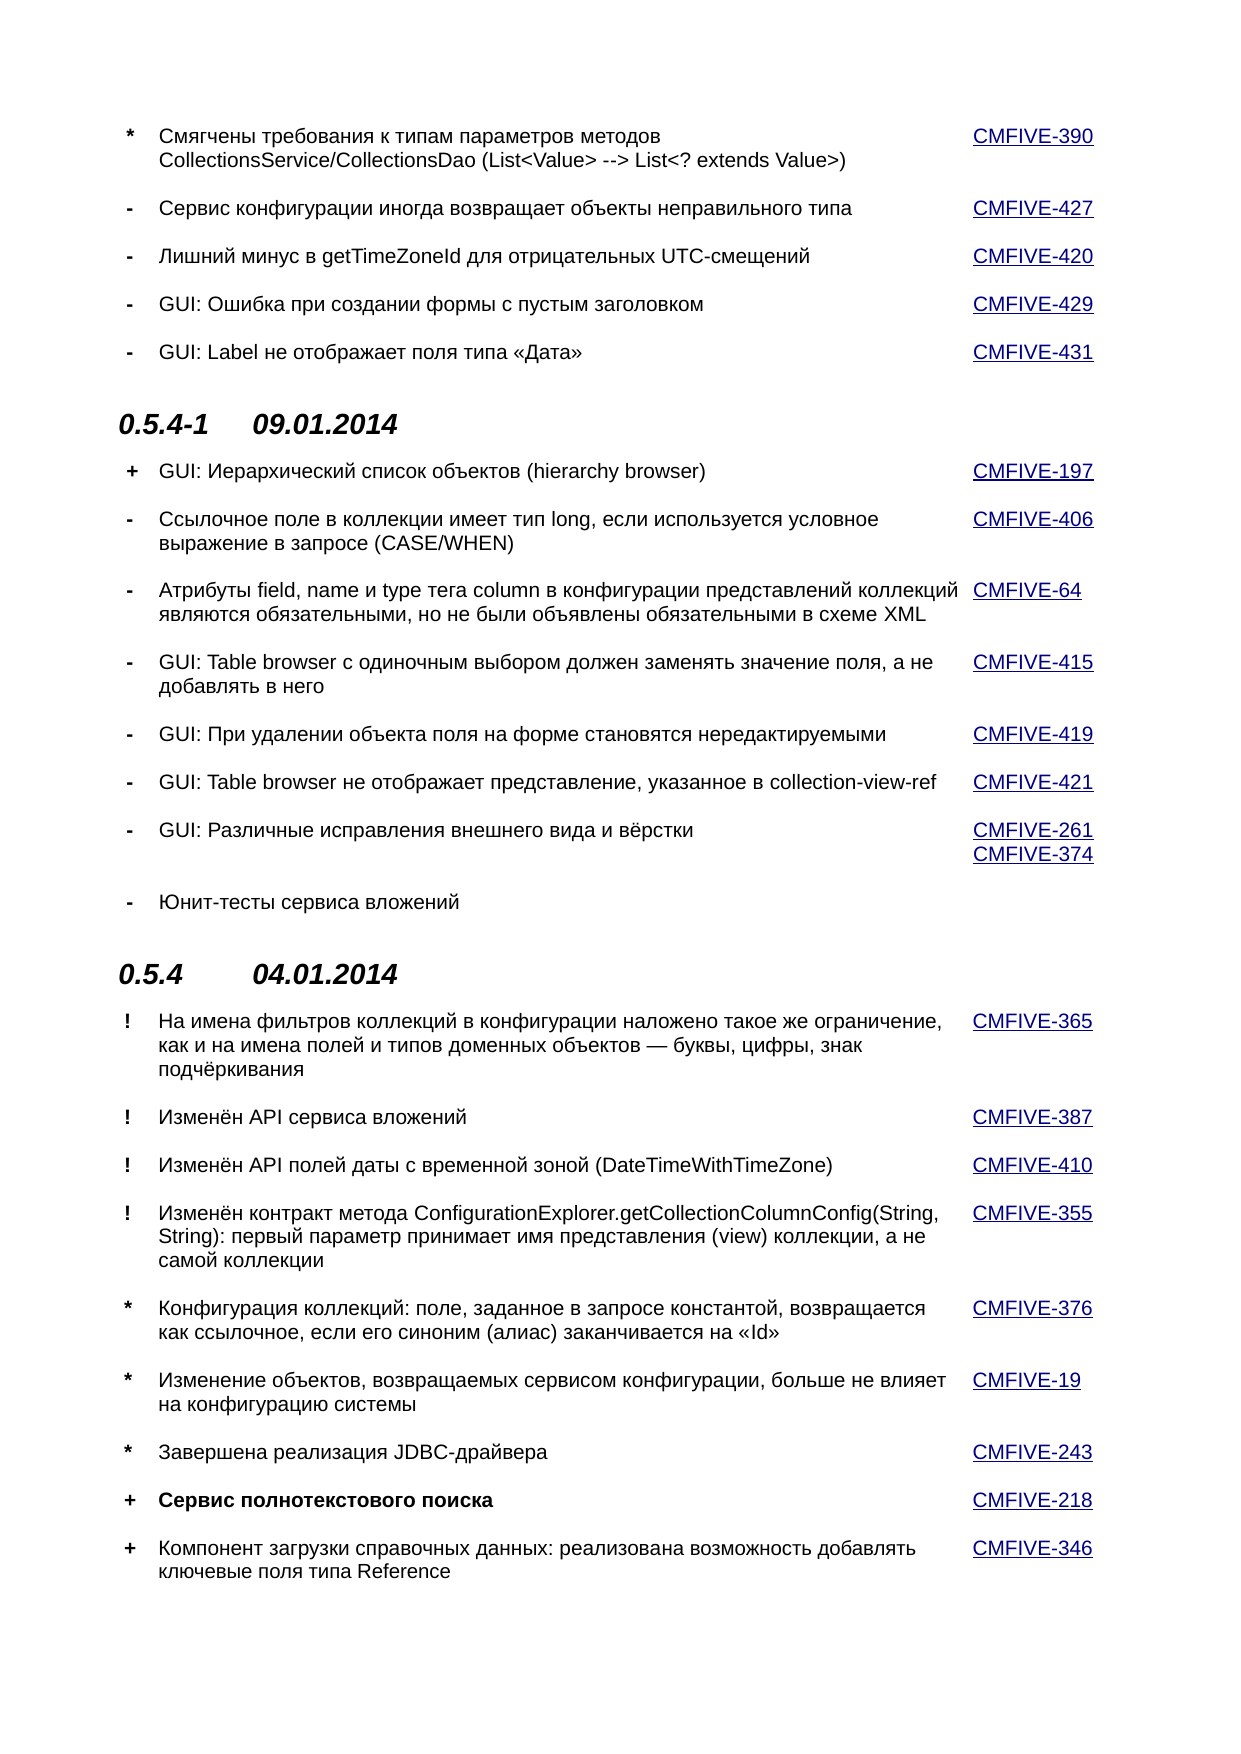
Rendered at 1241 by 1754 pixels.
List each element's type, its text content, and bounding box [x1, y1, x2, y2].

table_cell Юнит-тесты сервиса вложений [153, 884, 967, 932]
table_header CMFIVE-197 [967, 453, 1123, 501]
table_cell Ссылочное поле в коллекции имеет тип long, если используется условное выражение в запросе (CASE/WHEN) [153, 501, 967, 572]
table_cell CMFIVE-64 [967, 573, 1123, 644]
subtitle 0.5.4 04.01.2014 [118, 957, 1122, 990]
table_cell - [120, 286, 153, 334]
table_cell Завершена реализация JDBC-драйвера [153, 1434, 966, 1482]
table_cell CMFIVE-410 [966, 1147, 1123, 1194]
table_cell ! [118, 1099, 152, 1147]
table_cell GUI: Label не отображает поля типа «Дата» [153, 334, 967, 382]
table_header ! [118, 1003, 152, 1099]
table_cell CMFIVE-390 [967, 118, 1123, 190]
table_cell + [118, 1530, 152, 1601]
table_cell CMFIVE-421 [967, 764, 1123, 812]
table_cell CMFIVE-427 [967, 190, 1123, 238]
table_cell CMFIVE-261 CMFIVE-374 [967, 812, 1123, 884]
table_cell CMFIVE-355 [966, 1195, 1123, 1290]
table_cell CMFIVE-419 [967, 716, 1123, 764]
table_cell * [120, 118, 153, 190]
table_cell ! [118, 1195, 152, 1290]
table_header CMFIVE-365 [966, 1003, 1123, 1099]
subtitle 0.5.4-1 09.01.2014 [118, 407, 1122, 440]
table_header + [120, 453, 153, 501]
table_cell Компонент загрузки справочных данных: реализована возможность добавлять ключевые поля типа Reference [153, 1530, 966, 1601]
table_cell CMFIVE-376 [966, 1290, 1123, 1362]
table_cell CMFIVE-346 [966, 1530, 1123, 1601]
table_cell Конфигурация коллекций: поле, заданное в запросе константой, возвращается как ссылочное, если его синоним (алиас) заканчивается на «Id» [153, 1290, 966, 1362]
table_cell ! [118, 1147, 152, 1194]
table_cell Изменён API сервиса вложений [153, 1099, 966, 1147]
table_cell + [118, 1482, 152, 1530]
table_cell - [120, 716, 153, 764]
table_cell Изменён контракт метода ConfigurationExplorer.getCollectionColumnConfig(String, String): первый параметр принимает имя представления (view) коллекции, а не самой коллекции [153, 1195, 966, 1290]
table_cell - [120, 334, 153, 382]
table_cell CMFIVE-429 [967, 286, 1123, 334]
table_cell Сервис конфигурации иногда возвращает объекты неправильного типа [153, 190, 967, 238]
table_cell CMFIVE-218 [966, 1482, 1123, 1530]
table_cell CMFIVE-415 [967, 644, 1123, 716]
table_cell - [120, 501, 153, 572]
table_cell - [120, 812, 153, 884]
table_cell Сервис полнотекстового поиска [153, 1482, 966, 1530]
table_cell Лишний минус в getTimeZoneId для отрицательных UTC-смещений [153, 238, 967, 286]
table_cell Изменён API полей даты с временной зоной (DateTimeWithTimeZone) [153, 1147, 966, 1194]
table_cell CMFIVE-387 [966, 1099, 1123, 1147]
table_cell - [120, 644, 153, 716]
table_cell CMFIVE-431 [967, 334, 1123, 382]
table_cell Смягчены требования к типам параметров методов CollectionsService/CollectionsDao (List<Value> --> List<? extends Value>) [153, 118, 967, 190]
table_cell GUI: Table browser с одиночным выбором должен заменять значение поля, а не добавлять в него [153, 644, 967, 716]
table_cell [967, 884, 1123, 932]
table_cell GUI: Table browser не отображает представление, указанное в collection-view-ref [153, 764, 967, 812]
table_cell GUI: Ошибка при создании формы с пустым заголовком [153, 286, 967, 334]
table_cell - [120, 190, 153, 238]
table_cell CMFIVE-406 [967, 501, 1123, 572]
table_cell - [120, 764, 153, 812]
table_cell CMFIVE-19 [966, 1362, 1123, 1434]
table_cell * [118, 1434, 152, 1482]
table_cell GUI: Различные исправления внешнего вида и вёрстки [153, 812, 967, 884]
table_cell Атрибуты field, name и type тега column в конфигурации представлений коллекций являются обязательными, но не были объявлены обязательными в схеме XML [153, 573, 967, 644]
table_header GUI: Иерархический список объектов (hierarchy browser) [153, 453, 967, 501]
table_cell CMFIVE-420 [967, 238, 1123, 286]
table_cell - [120, 238, 153, 286]
table_cell * [118, 1362, 152, 1434]
table_cell - [120, 884, 153, 932]
table_cell CMFIVE-243 [966, 1434, 1123, 1482]
table_cell Изменение объектов, возвращаемых сервисом конфигурации, больше не влияет на конфигурацию системы [153, 1362, 966, 1434]
table_cell GUI: При удалении объекта поля на форме становятся нередактируемыми [153, 716, 967, 764]
table_header На имена фильтров коллекций в конфигурации наложено такое же ограничение, как и на имена полей и типов доменных объектов — буквы, цифры, знак подчёркивания [153, 1003, 966, 1099]
table_cell - [120, 573, 153, 644]
table_cell * [118, 1290, 152, 1362]
